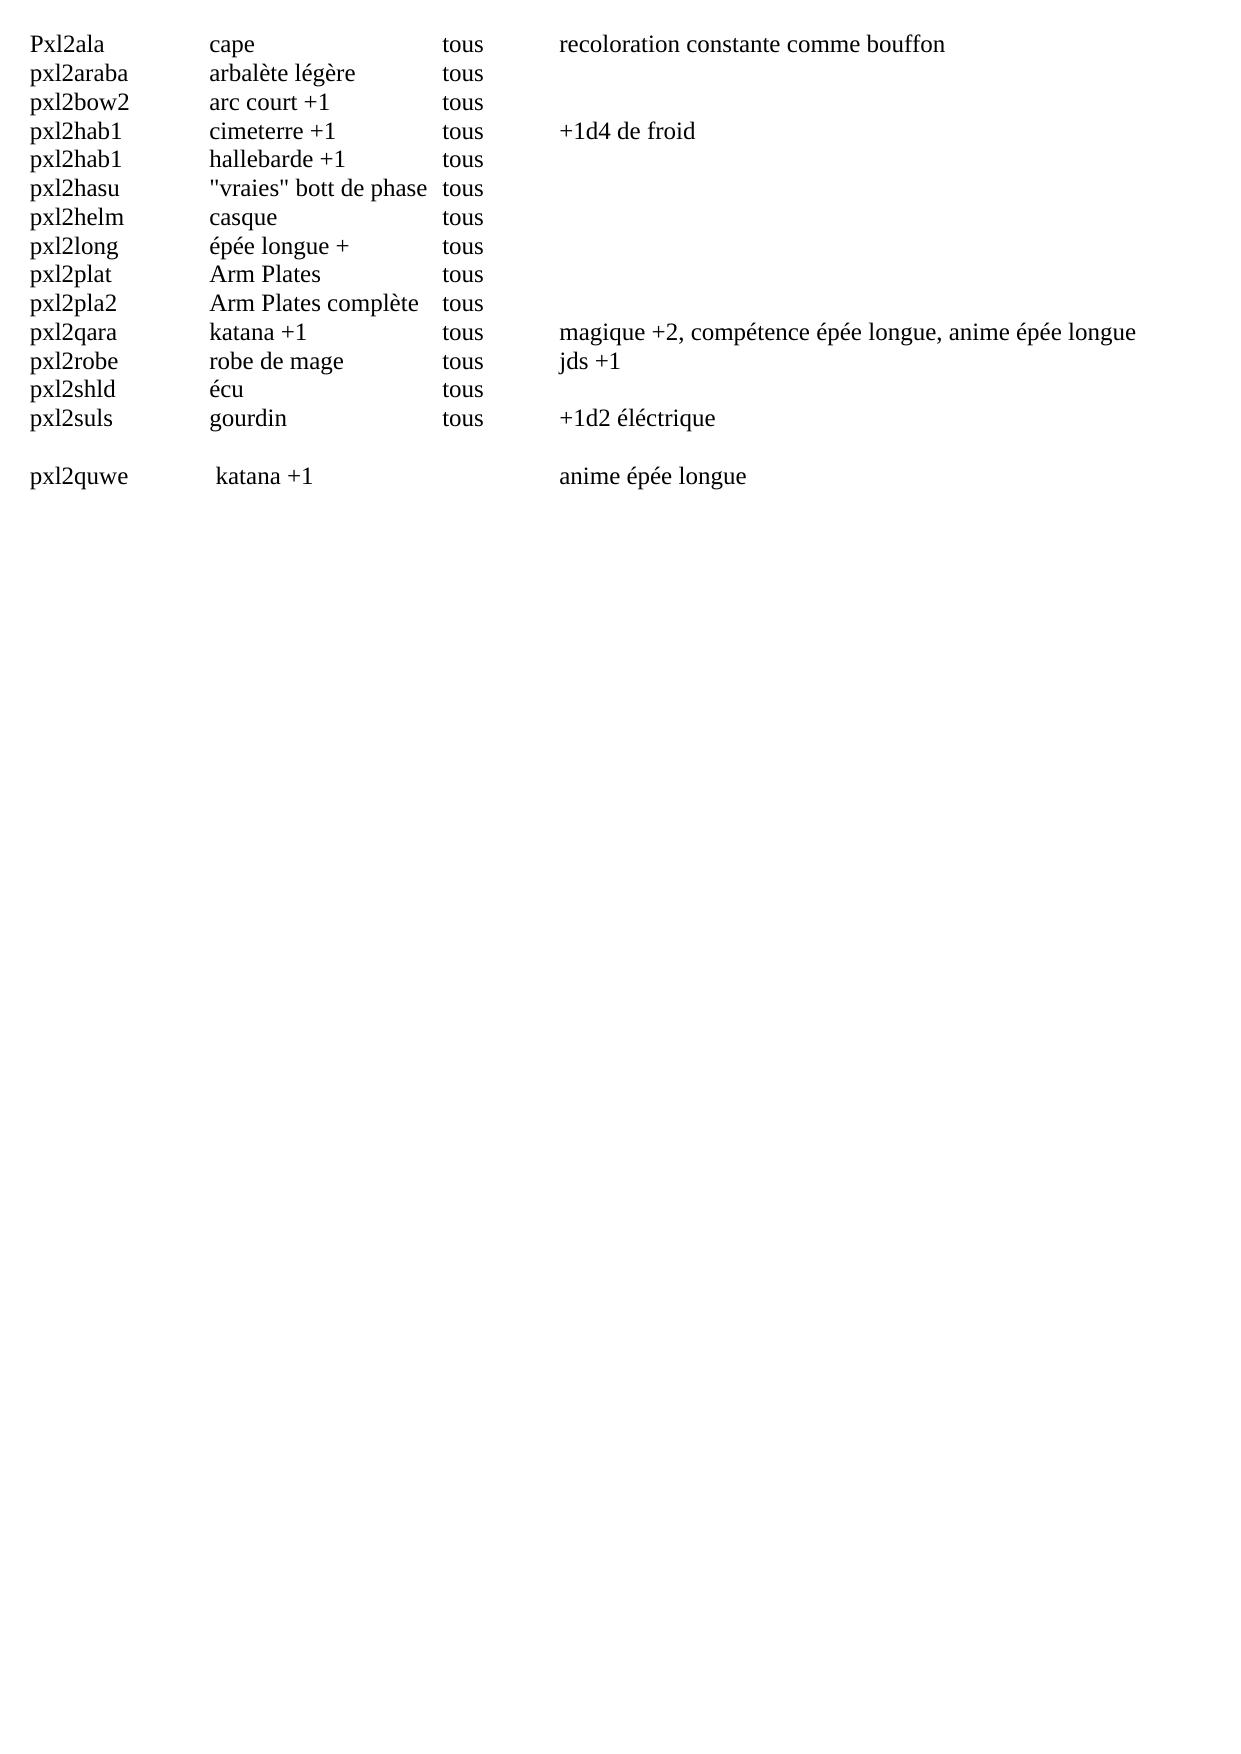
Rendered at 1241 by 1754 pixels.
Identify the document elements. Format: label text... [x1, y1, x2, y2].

text pxl2bow2 arc court +1 tous [29, 87, 1211, 116]
text pxl2hasu "vraies" bott de phase tous [29, 173, 1211, 202]
text pxl2helm casque tous [29, 202, 1211, 231]
text pxl2suls gourdin tous +1d2 éléctrique [29, 403, 1211, 432]
text Pxl2ala cape tous recoloration constante comme bouffon [29, 29, 1211, 58]
text pxl2hab1 cimeterre +1 tous +1d4 de froid [29, 116, 1211, 144]
text pxl2pla2 Arm Plates complète tous [29, 288, 1211, 317]
text pxl2long épée longue + tous [29, 231, 1211, 259]
text pxl2robe robe de mage tous jds +1 [29, 346, 1211, 374]
text pxl2qara katana +1 tous magique +2, compétence épée longue, anime épée longue [29, 317, 1211, 346]
text pxl2hab1 hallebarde +1 tous [29, 144, 1211, 173]
text pxl2araba arbalète légère tous [29, 58, 1211, 87]
text pxl2shld écu tous [29, 374, 1211, 403]
text pxl2plat Arm Plates tous [29, 259, 1211, 288]
text pxl2quwe katana +1 anime épée longue [29, 461, 1211, 489]
